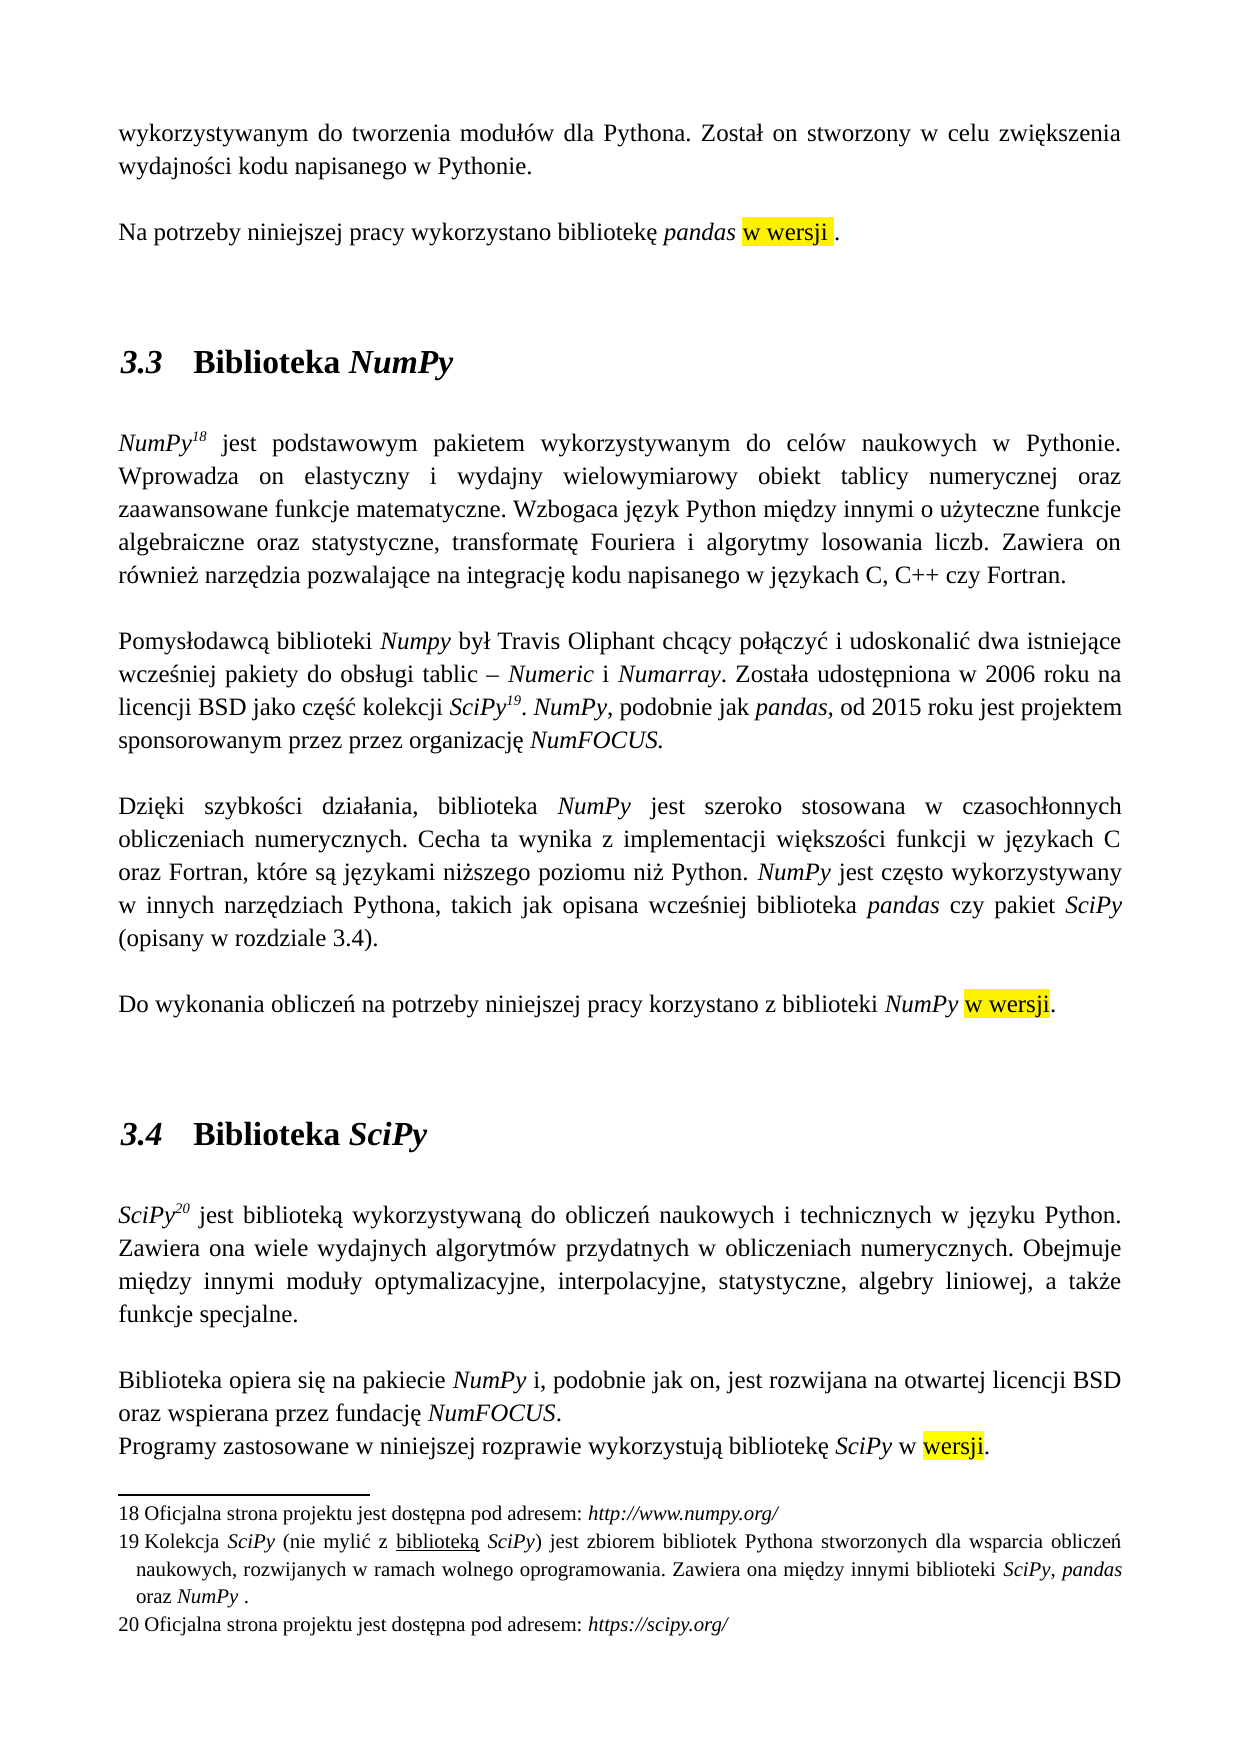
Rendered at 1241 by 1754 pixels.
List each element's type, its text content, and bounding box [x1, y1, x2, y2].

text Kolekcja SciPy (nie mylić z biblioteką SciPy) jest zbiorem bibliotek Pythona stworzonych dla wsparcia obliczeń naukowych, rozwijanych w ramach wolnego oprogramowania. Zawiera ona między innymi biblioteki SciPy, pandas oraz NumPy . [118, 1529, 1122, 1608]
text NumPy jest podstawowym pakietem wykorzystywanym do celów naukowych w Pythonie. Wprowadza on elastyczny i wydajny wielowymiarowy obiekt tablicy numerycznej oraz zaawansowane funkcje matematyczne. Wzbogaca język Python między innymi o użyteczne funkcje algebraiczne oraz statystyczne, transformatę Fouriera i algorytmy losowania liczb. Zawiera on również narzędzia pozwalające na integrację kodu napisanego w językach C, C++ czy Fortran. [118, 428, 1122, 589]
text Oficjalna strona projektu jest dostępna pod adresem: https://scipy.org/ [118, 1612, 1122, 1636]
text Do wykonania obliczeń na potrzeby niniejszej pracy korzystano z biblioteki NumPy w wersji. [118, 989, 1122, 1018]
subtitle Biblioteka SciPy [112, 1114, 1122, 1153]
text Biblioteka opiera się na pakiecie NumPy i, podobnie jak on, jest rozwijana na otwartej licencji BSD oraz wspierana przez fundację NumFOCUS. [118, 1365, 1122, 1427]
text Programy zastosowane w niniejszej rozprawie wykorzystują bibliotekę SciPy w wersji. [118, 1431, 1122, 1460]
text Na potrzeby niniejszej pracy wykorzystano bibliotekę pandas w wersji . [118, 217, 1122, 246]
text Pomysłodawcą biblioteki Numpy był Travis Oliphant chcący połączyć i udoskonalić dwa istniejące wcześniej pakiety do obsługi tablic – Numeric i Numarray. Została udostępniona w 2006 roku na licencji BSD jako część kolekcji SciPy. NumPy, podobnie jak pandas, od 2015 roku jest projektem sponsorowanym przez przez organizację NumFOCUS. [118, 626, 1122, 754]
text Dzięki szybkości działania, biblioteka NumPy jest szeroko stosowana w czasochłonnych obliczeniach numerycznych. Cecha ta wynika z implementacji większości funkcji w językach C oraz Fortran, które są językami niższego poziomu niż Python. NumPy jest często wykorzystywany w innych narzędziach Pythona, takich jak opisana wcześniej biblioteka pandas czy pakiet SciPy (opisany w rozdziale 3.4). [118, 791, 1122, 952]
text SciPy jest biblioteką wykorzystywaną do obliczeń naukowych i technicznych w języku Python. Zawiera ona wiele wydajnych algorytmów przydatnych w obliczeniach numerycznych. Obejmuje między innymi moduły optymalizacyjne, interpolacyjne, statystyczne, algebry liniowej, a także funkcje specjalne. [118, 1200, 1122, 1328]
text wykorzystywanym do tworzenia modułów dla Pythona. Został on stworzony w celu zwiększenia wydajności kodu napisanego w Pythonie. [118, 118, 1122, 180]
text Oficjalna strona projektu jest dostępna pod adresem: http://www.numpy.org/ [118, 1501, 1122, 1525]
subtitle Biblioteka NumPy [112, 342, 1122, 381]
